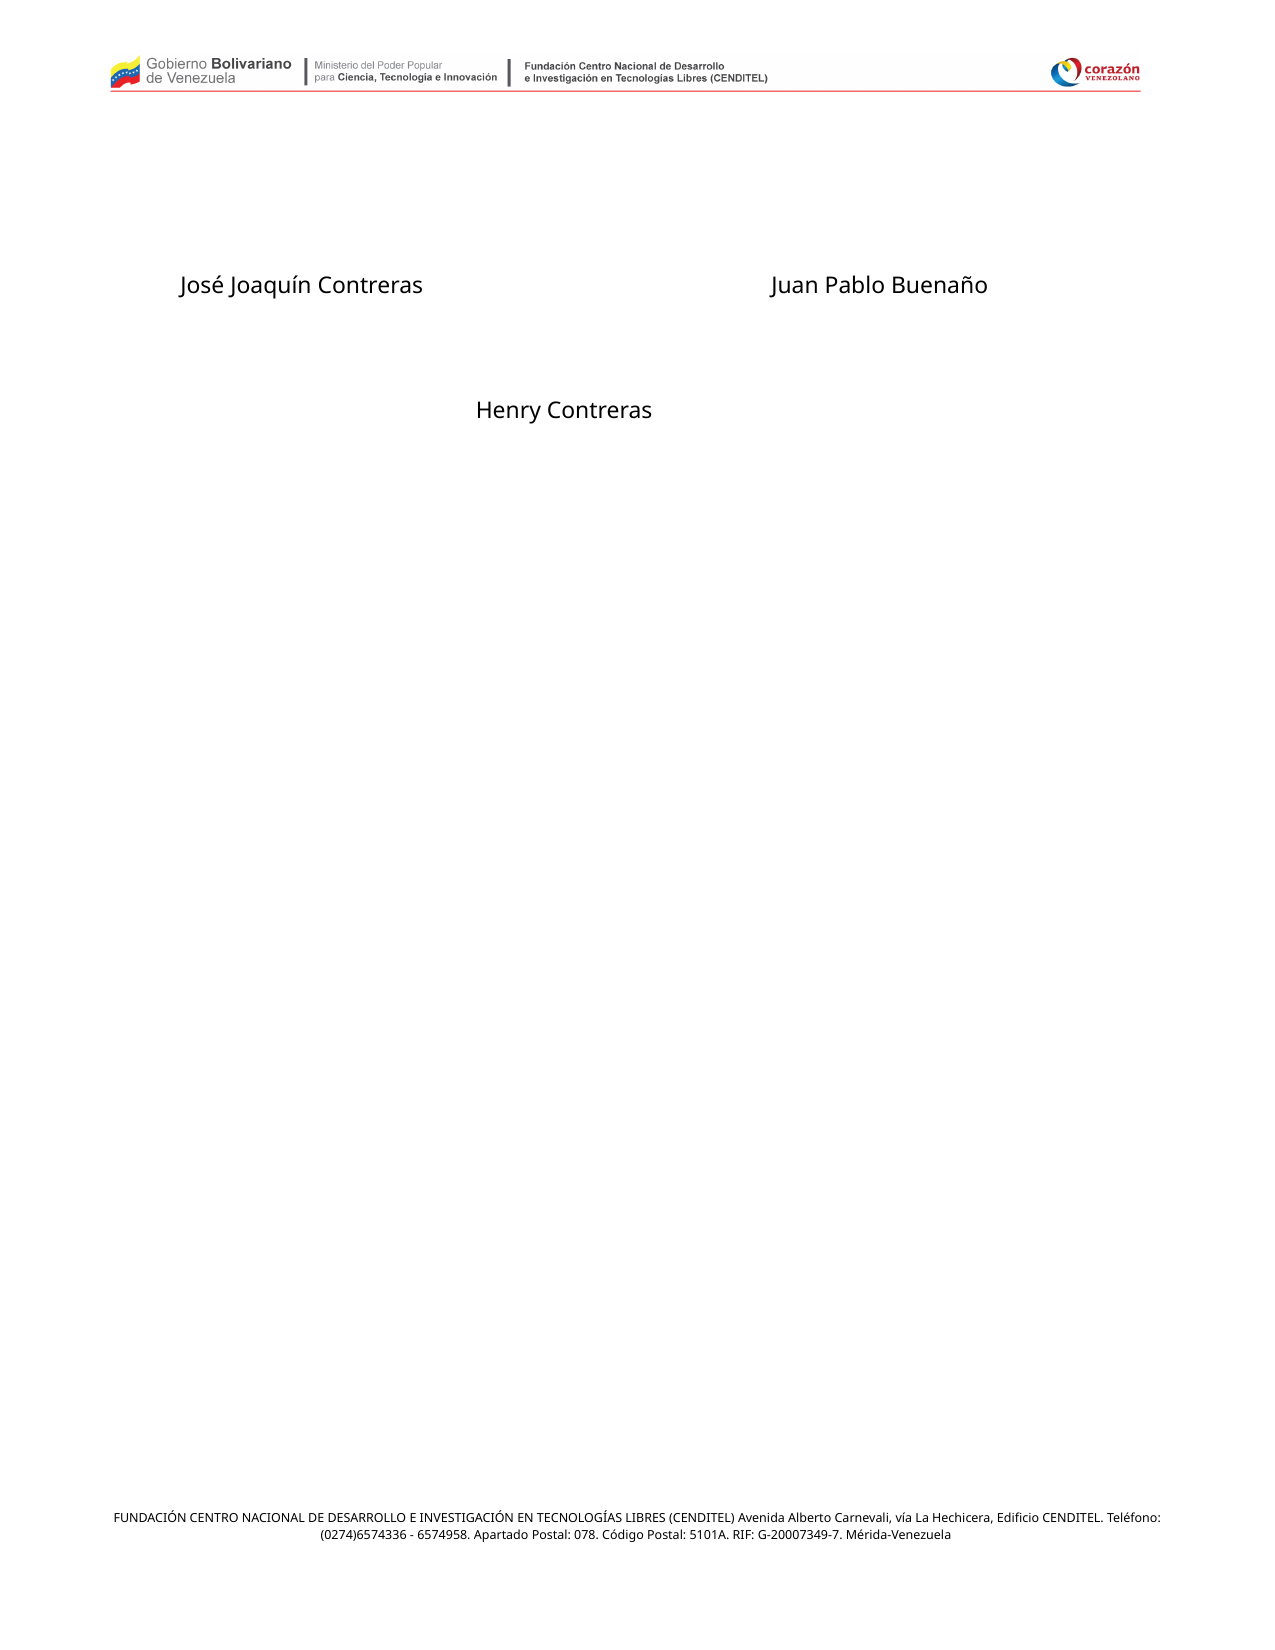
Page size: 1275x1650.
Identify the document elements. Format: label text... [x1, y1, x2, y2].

picture [110, 50, 1141, 92]
text Henry Contreras [106, 394, 1169, 425]
text José Joaquín Contreras Juan Pablo Buenaño [106, 269, 1169, 300]
